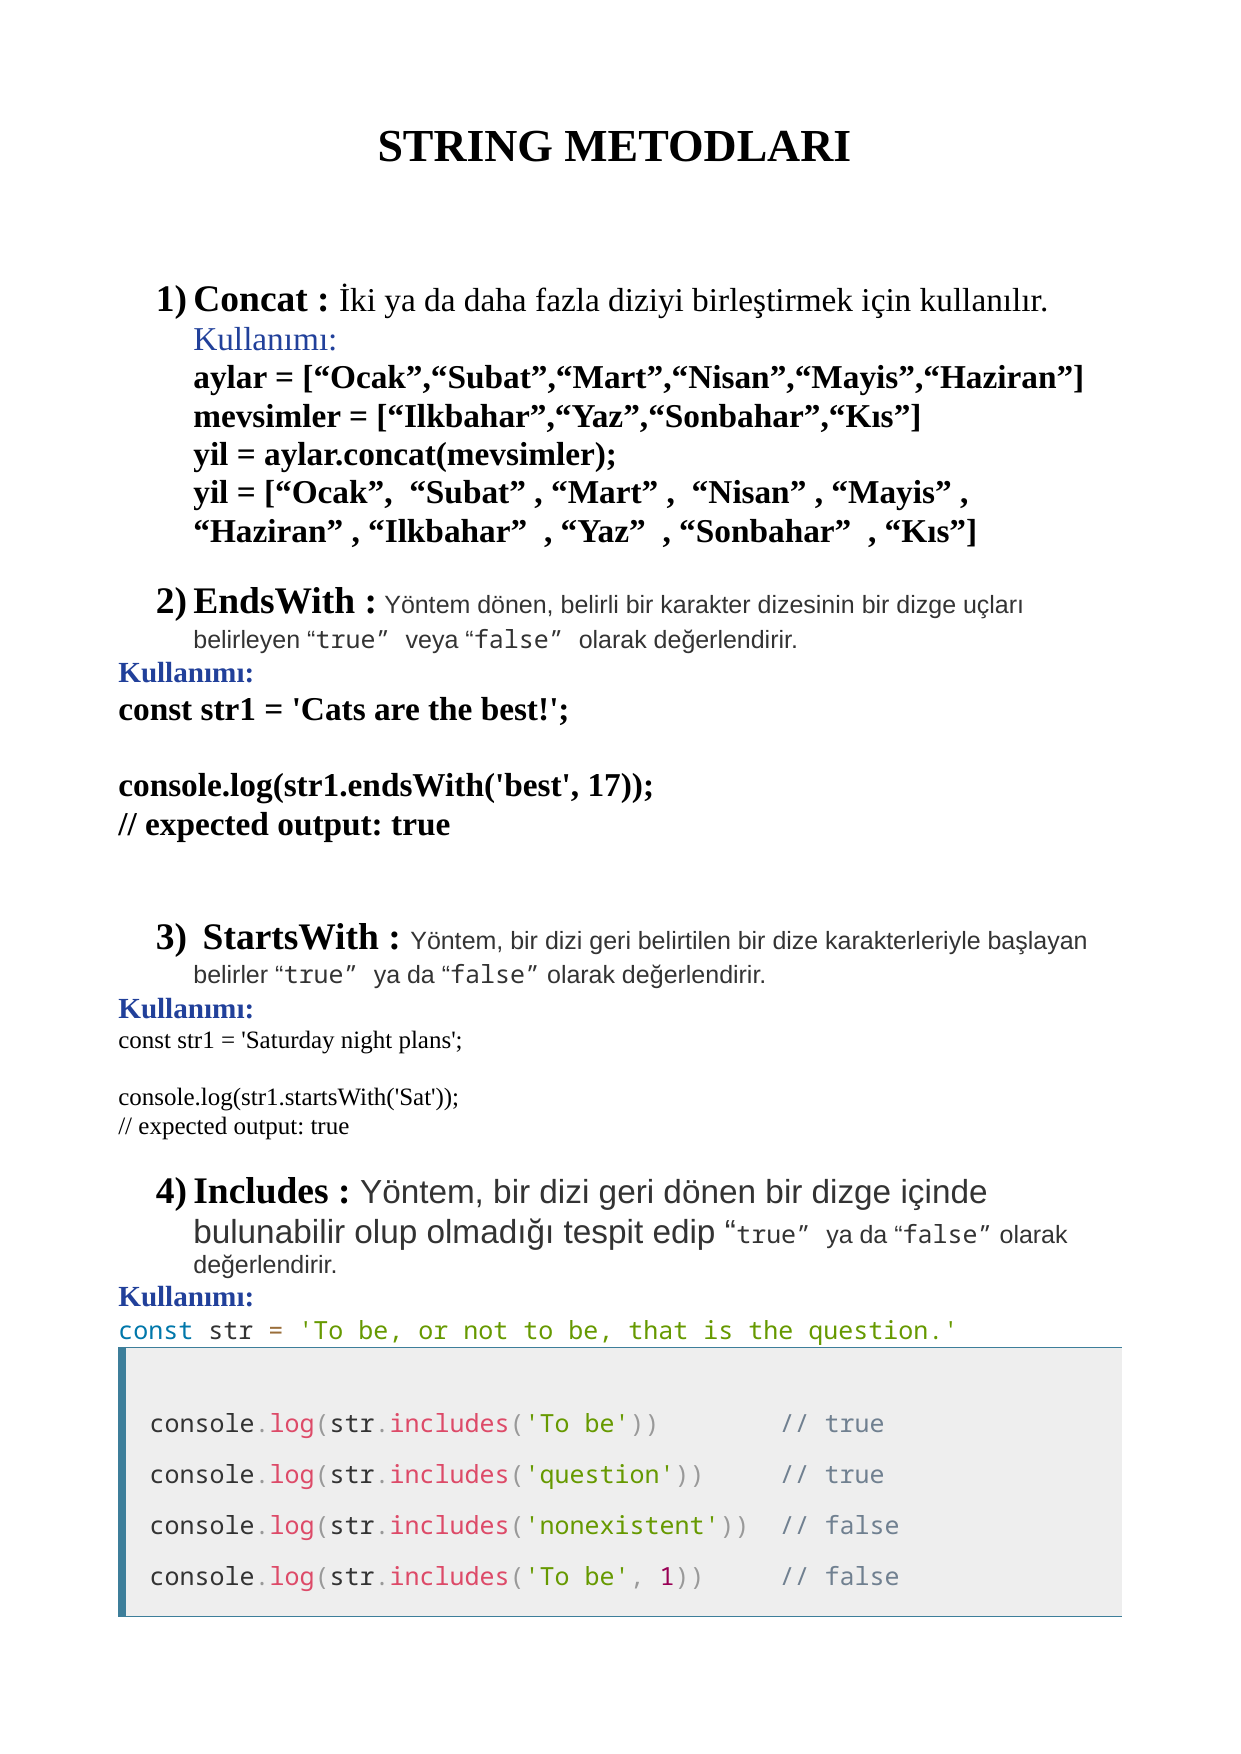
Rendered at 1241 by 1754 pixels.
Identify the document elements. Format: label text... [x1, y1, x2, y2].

text const str = 'To be, or not to be, that is the question.' [118, 1313, 1122, 1347]
list StartsWith : Yöntem, bir dizi geri belirtilen bir dize karakterleriyle başlayan belirler “true” ya da “false” olarak değerlendirir. [156, 914, 1122, 991]
text console.log(str.includes('To be')) // true [126, 1382, 1122, 1433]
text Kullanımı: [118, 655, 1122, 689]
list EndsWith : Yöntem dönen, belirli bir karakter dizesinin bir dizge uçları belirleyen “true” veya “false” olarak değerlendirir. [156, 578, 1122, 655]
list yil = [“Ocak”, “Subat” , “Mart” , “Nisan” , “Mayis” , “Haziran” , “Ilkbahar” , “Yaz” , “Sonbahar” , “Kıs”] [156, 473, 1122, 549]
text // expected output: true [118, 804, 1122, 842]
text console.log(str1.startsWith('Sat')); [118, 1082, 1122, 1111]
list yil = aylar.concat(mevsimler); [156, 434, 1122, 473]
list Includes : Yöntem, bir dizi geri dönen bir dizge içinde bulunabilir olup olmadığı tespit edip “true” ya da “false” olarak değerlendirir. [156, 1168, 1122, 1279]
list aylar = [“Ocak”,“Subat”,“Mart”,“Nisan”,“Mayis”,“Haziran”] [156, 358, 1122, 396]
text // expected output: true [118, 1111, 1122, 1140]
text const str1 = 'Saturday night plans'; [118, 1025, 1122, 1053]
text Kullanımı: [118, 991, 1122, 1025]
text console.log(str1.endsWith('best', 17)); [118, 766, 1122, 804]
text const str1 = 'Cats are the best!'; [118, 689, 1122, 727]
text STRING METODLARI [118, 118, 1122, 171]
list Kullanımı: [156, 319, 1122, 358]
list mevsimler = [“Ilkbahar”,“Yaz”,“Sonbahar”,“Kıs”] [156, 396, 1122, 434]
text console.log(str.includes('To be', 1)) // false [126, 1535, 1122, 1616]
text Kullanımı: [118, 1279, 1122, 1313]
text console.log(str.includes('question')) // true [126, 1433, 1122, 1484]
list Concat : İki ya da daha fazla diziyi birleştirmek için kullanılır. [156, 276, 1122, 319]
text console.log(str.includes('nonexistent')) // false [126, 1484, 1122, 1535]
